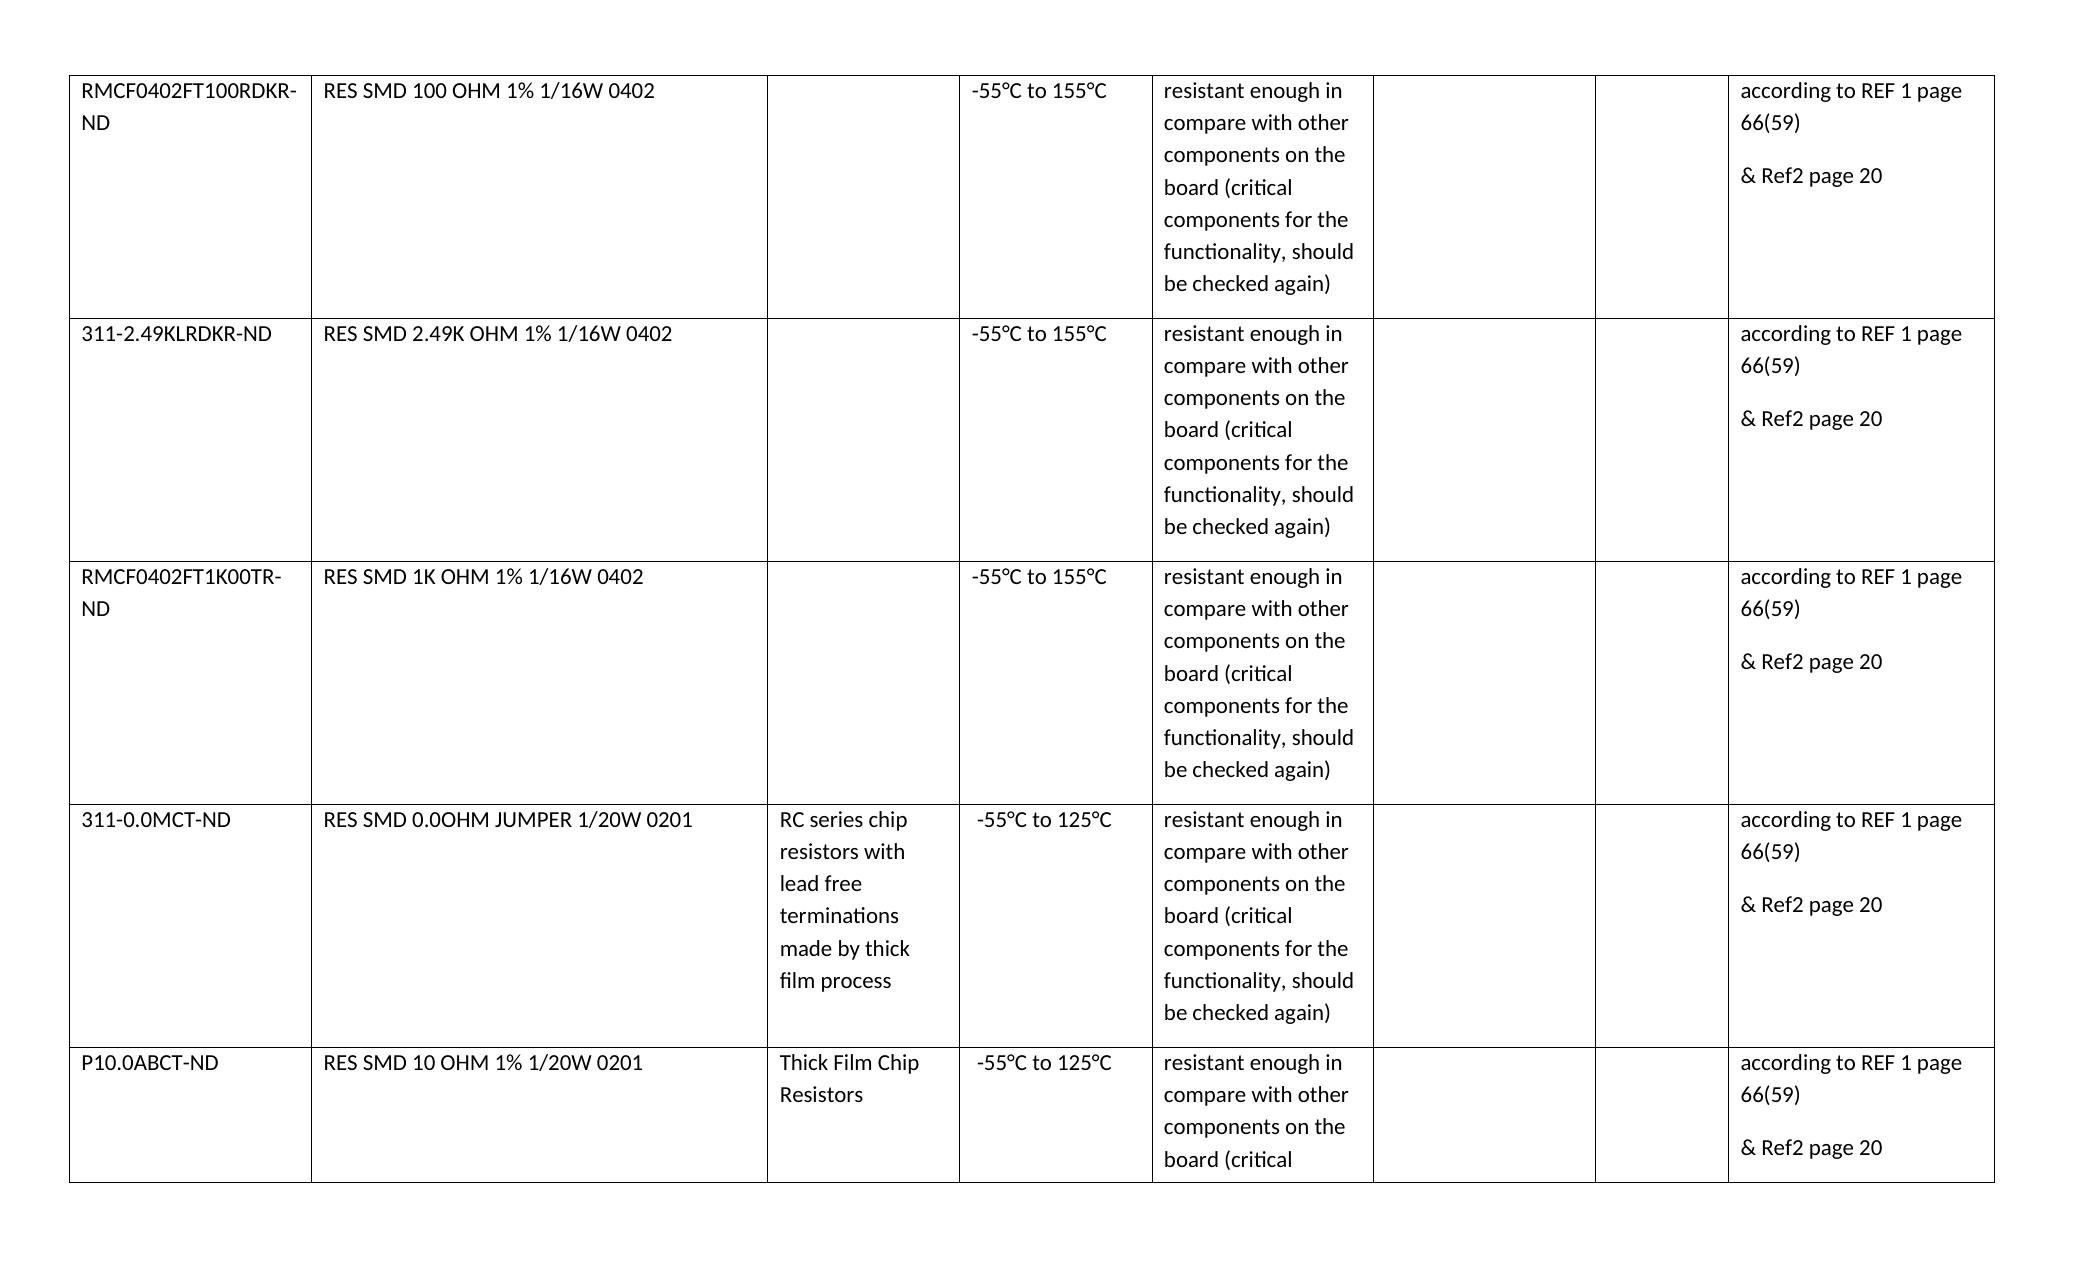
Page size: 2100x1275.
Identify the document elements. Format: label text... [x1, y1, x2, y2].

table_cell [768, 319, 959, 561]
table_cell according to REF 1 page 66(59) & Ref2 page 20 [1729, 1048, 1994, 1182]
table_cell according to REF 1 page 66(59) & Ref2 page 20 [1729, 319, 1994, 561]
table_cell [1596, 319, 1728, 561]
table_cell RES SMD 1K OHM 1% 1/16W 0402 [312, 562, 767, 804]
table_cell according to REF 1 page 66(59) & Ref2 page 20 [1729, 805, 1994, 1047]
table_cell RMCF0402FT100RDKR-ND [70, 76, 311, 318]
table_cell Thick Film Chip Resistors [768, 1048, 959, 1182]
table_cell [1374, 805, 1595, 1047]
table_cell resistant enough in compare with other components on the board (critical components for the functionality, should be checked again) [1153, 76, 1373, 318]
table_cell [1374, 1048, 1595, 1182]
table_cell 311-0.0MCT-ND [70, 805, 311, 1047]
table_cell RES SMD 10 OHM 1% 1/20W 0201 [312, 1048, 767, 1182]
table_cell [1374, 76, 1595, 318]
table_cell according to REF 1 page 66(59) & Ref2 page 20 [1729, 76, 1994, 318]
table_cell [1374, 319, 1595, 561]
table_cell RES SMD 2.49K OHM 1% 1/16W 0402 [312, 319, 767, 561]
table_cell RMCF0402FT1K00TR-ND [70, 562, 311, 804]
table_cell [1596, 805, 1728, 1047]
table_cell [1374, 562, 1595, 804]
table_cell -55°C to 155°C [960, 76, 1152, 318]
table_cell resistant enough in compare with other components on the board (critical components for the functionality, should be checked again) [1153, 805, 1373, 1047]
table_cell RC series chip resistors with lead free terminations made by thick film process [768, 805, 959, 1047]
table_cell resistant enough in compare with other components on the board (critical [1153, 1048, 1373, 1182]
table_cell -55°C to 155°C [960, 562, 1152, 804]
table_cell according to REF 1 page 66(59) & Ref2 page 20 [1729, 562, 1994, 804]
table_cell [1596, 562, 1728, 804]
table_cell resistant enough in compare with other components on the board (critical components for the functionality, should be checked again) [1153, 562, 1373, 804]
table_cell P10.0ABCT-ND [70, 1048, 311, 1182]
table_cell resistant enough in compare with other components on the board (critical components for the functionality, should be checked again) [1153, 319, 1373, 561]
table_cell RES SMD 0.0OHM JUMPER 1/20W 0201 [312, 805, 767, 1047]
table_cell [1596, 76, 1728, 318]
table_cell [768, 562, 959, 804]
table_cell [1596, 1048, 1728, 1182]
table_cell [768, 76, 959, 318]
table_cell -55°C to 125°C [960, 805, 1152, 1047]
table_cell 311-2.49KLRDKR-ND [70, 319, 311, 561]
table_cell RES SMD 100 OHM 1% 1/16W 0402 [312, 76, 767, 318]
table_cell -55°C to 125°C [960, 1048, 1152, 1182]
table_cell -55°C to 155°C [960, 319, 1152, 561]
